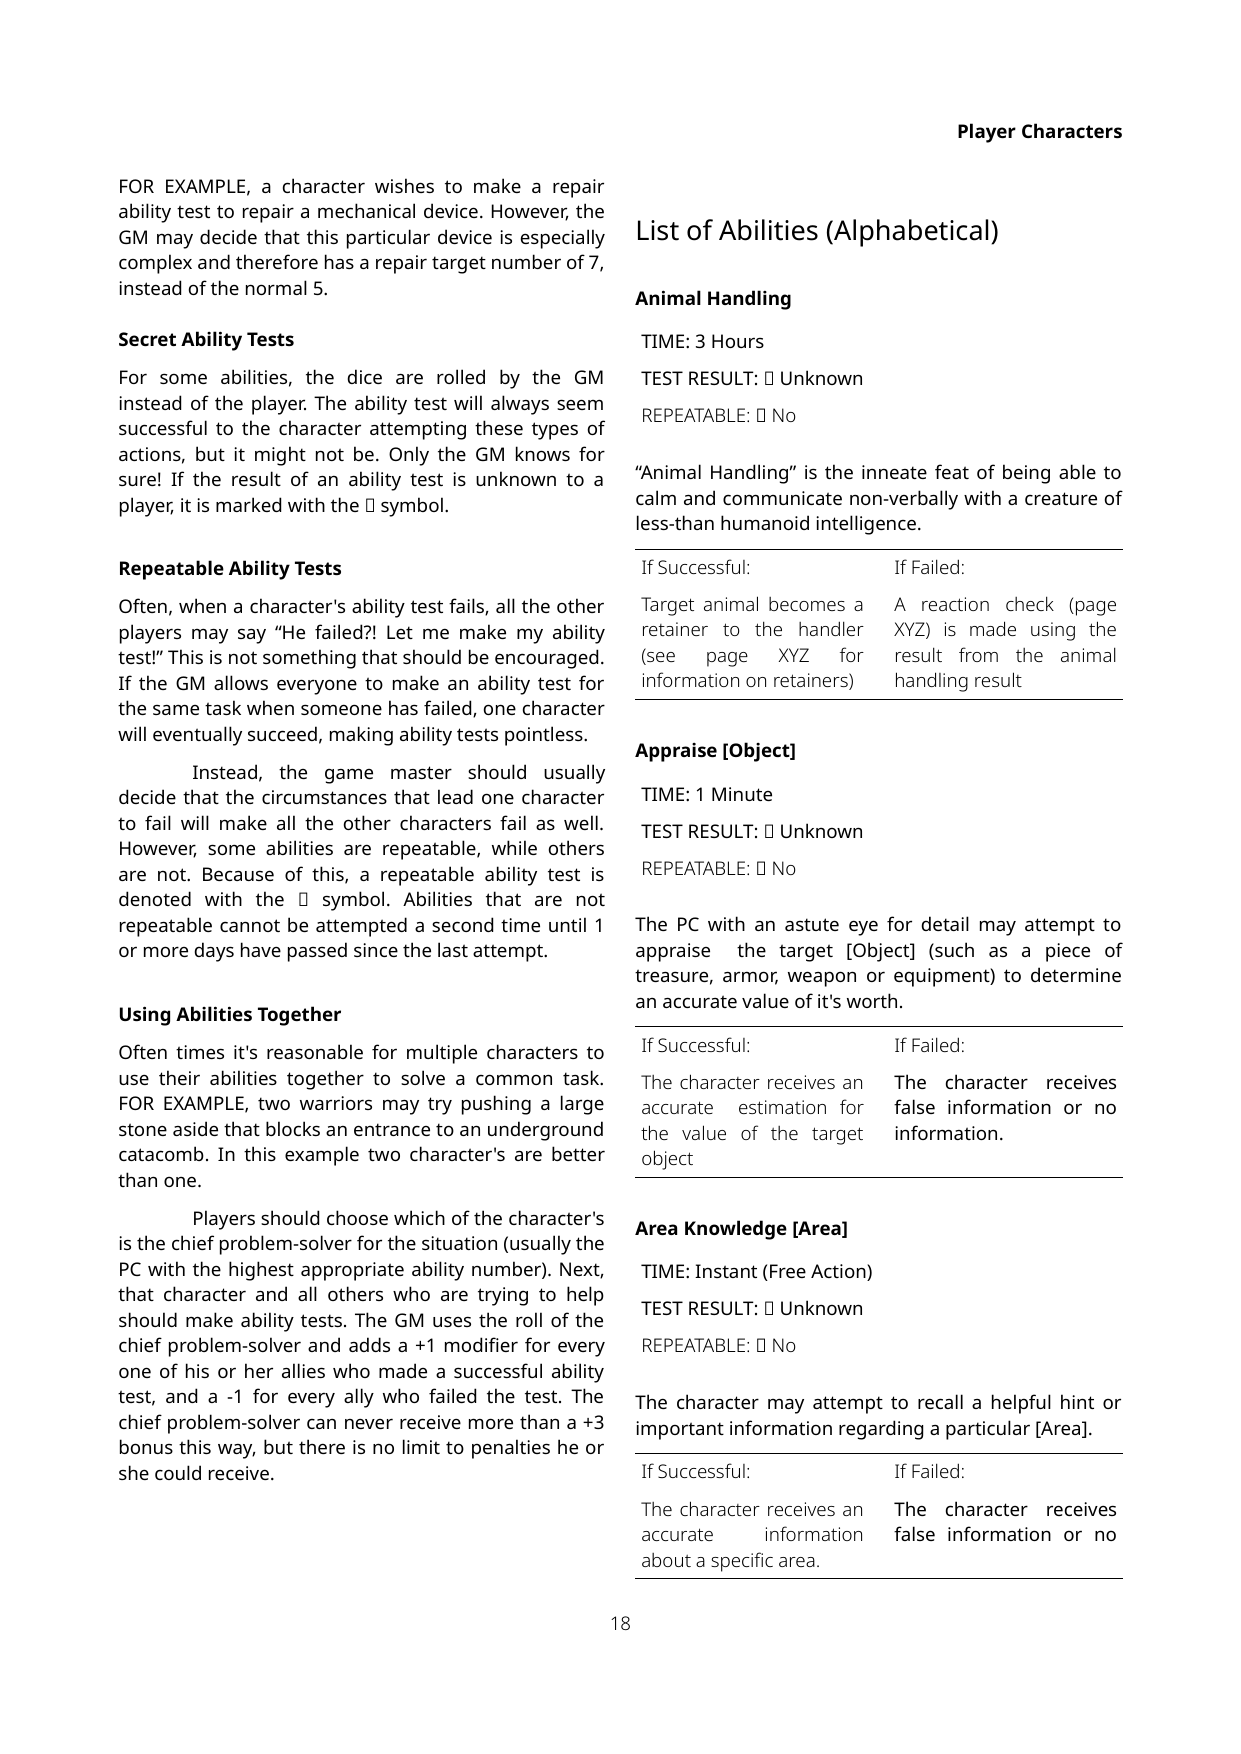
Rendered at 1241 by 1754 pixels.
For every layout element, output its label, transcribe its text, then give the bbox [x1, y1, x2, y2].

table_header TIME: 1 Minute [635, 775, 1122, 812]
text Repeatable Ability Tests [118, 530, 605, 581]
text List of Abilities (Alphabetical) [635, 211, 1122, 285]
text Instead, the game master should usually decide that the circumstances that lead one character to fail will make all the other characters fail as well. However, some abilities are repeatable, while others are not. Because of this, a repeatable ability test is denoted with the  symbol. Abilities that are not repeatable cannot be attempted a second time until 1 or more days have passed since the last attempt. [118, 759, 605, 963]
text The PC with an astute eye for detail may attempt to appraise the target [Object] (such as a piece of treasure, armor, weapon or equipment) to determine an accurate value of it's worth. [635, 886, 1122, 1014]
table_header If Failed: [888, 1454, 1123, 1490]
text Often, when a character's ability test fails, all the other players may say “He failed?! Let me make my ability test!” This is not something that should be encouraged. If the GM allows everyone to make an ability test for the same task when someone has failed, one character will eventually succeed, making ability tests pointless. [118, 593, 605, 747]
table_cell The character receives an accurate estimation for the value of the target object [635, 1063, 869, 1177]
text Players should choose which of the character's is the chief problem-solver for the situation (usually the PC with the highest appropriate ability number). Next, that character and all others who are trying to help should make ability tests. The GM uses the roll of the chief problem-solver and adds a +1 modifier for every one of his or her allies who made a successful ability test, and a -1 for every ally who failed the test. The chief problem-solver can never receive more than a +3 bonus this way, but there is no limit to penalties he or she could receive. [118, 1205, 605, 1486]
table_header If Failed: [888, 550, 1123, 586]
table_header If Successful: [635, 550, 869, 586]
table_header TIME: Instant (Free Action) [635, 1253, 1122, 1290]
table_cell [870, 1490, 888, 1578]
table_cell [870, 1063, 888, 1177]
text Often times it's reasonable for multiple characters to use their abilities together to solve a common task. FOR EXAMPLE, two warriors may try pushing a large stone aside that blocks an entrance to an underground catacomb. In this example two character's are better than one. [118, 1039, 605, 1192]
table_cell REPEATABLE:  No [635, 397, 1122, 434]
table_cell REPEATABLE:  No [635, 849, 1122, 886]
table_cell [870, 586, 888, 699]
table_cell TEST RESULT:  Unknown [635, 812, 1122, 849]
table_cell The character receives false information or no information. [888, 1063, 1123, 1177]
text The character may attempt to recall a helpful hint or important information regarding a particular [Area]. [635, 1364, 1122, 1441]
table_header [870, 550, 888, 586]
text Area Knowledge [Area] [635, 1215, 1122, 1241]
table_cell REPEATABLE:  No [635, 1327, 1122, 1364]
table_header If Successful: [635, 1027, 869, 1063]
text Using Abilities Together [118, 976, 605, 1027]
table_header [870, 1454, 888, 1490]
table_cell TEST RESULT:  Unknown [635, 1290, 1122, 1327]
table_cell The character receives an accurate information about a specific area. [635, 1490, 869, 1578]
text FOR EXAMPLE, a character wishes to make a repair ability test to repair a mechanical device. However, the GM may decide that this particular device is especially complex and therefore has a repair target number of 7, instead of the normal 5. [118, 173, 605, 301]
table_header [870, 1027, 888, 1063]
table_header If Successful: [635, 1454, 869, 1490]
text “Animal Handling” is the inneate feat of being able to calm and communicate non-verbally with a creature of less-than humanoid intelligence. [635, 434, 1122, 536]
text Animal Handling [635, 285, 1122, 310]
text Appraise [Object] [635, 737, 1122, 763]
table_cell The character receives false information or no [888, 1490, 1123, 1578]
table_cell A reaction check (page XYZ) is made using the result from the animal handling result [888, 586, 1123, 699]
table_cell TEST RESULT:  Unknown [635, 360, 1122, 397]
table_header TIME: 3 Hours [635, 323, 1122, 360]
text For some abilities, the dice are rolled by the GM instead of the player. The ability test will always seem successful to the character attempting these types of actions, but it might not be. Only the GM knows for sure! If the result of an ability test is unknown to a player, it is marked with the  symbol. [118, 364, 605, 517]
text Secret Ability Tests [118, 326, 605, 352]
table_cell Target animal becomes a retainer to the handler (see page XYZ for information on retainers) [635, 586, 869, 699]
table_header If Failed: [888, 1027, 1123, 1063]
